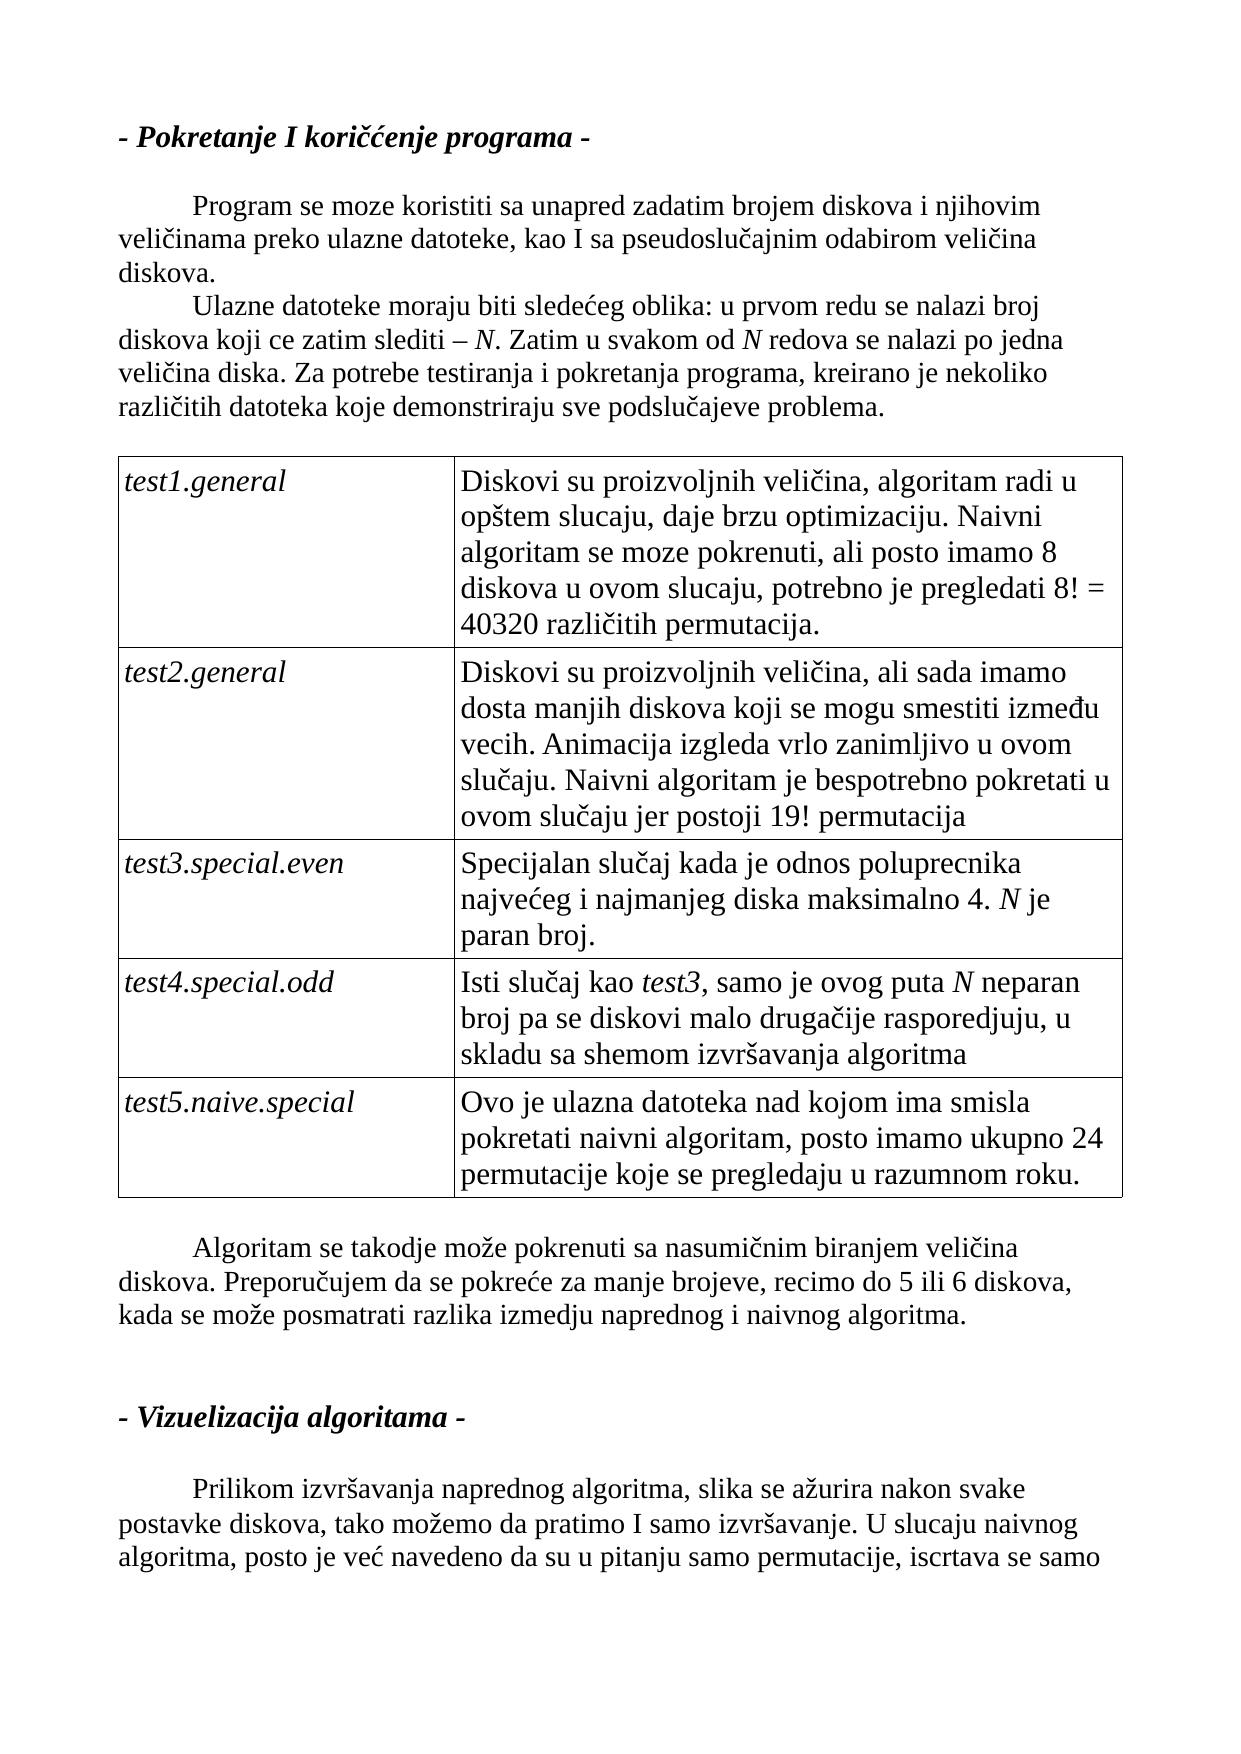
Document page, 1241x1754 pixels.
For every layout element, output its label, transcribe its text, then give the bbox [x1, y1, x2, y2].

text - Vizuelizacija algoritama - [118, 1398, 1122, 1434]
table_cell test3.special.even [119, 840, 454, 958]
text Ulazne datoteke moraju biti sledećeg oblika: u prvom redu se nalazi broj diskova koji ce zatim slediti – N. Zatim u svakom od N redova se nalazi po jedna veličina diska. Za potrebe testiranja i pokretanja programa, kreirano je nekoliko različitih datoteka koje demonstriraju sve podslučajeve problema. [118, 288, 1122, 422]
table_header Diskovi su proizvoljnih veličina, algoritam radi u opštem slucaju, daje brzu optimizaciju. Naivni algoritam se moze pokrenuti, ali posto imamo 8 diskova u ovom slucaju, potrebno je pregledati 8! = 40320 različitih permutacija. [455, 457, 1122, 647]
table_cell test2.general [119, 648, 454, 838]
table_cell Ovo je ulazna datoteka nad kojom ima smisla pokretati naivni algoritam, posto imamo ukupno 24 permutacije koje se pregledaju u razumnom roku. [455, 1078, 1122, 1197]
table_cell Specijalan slučaj kada je odnos poluprecnika najvećeg i najmanjeg diska maksimalno 4. N je paran broj. [455, 840, 1122, 958]
text Algoritam se takodje može pokrenuti sa nasumičnim biranjem veličina diskova. Preporučujem da se pokreće za manje brojeve, recimo do 5 ili 6 diskova, kada se može posmatrati razlika izmedju naprednog i naivnog algoritma. [118, 1230, 1122, 1331]
table_cell Isti slučaj kao test3, samo je ovog puta N neparan broj pa se diskovi malo drugačije rasporedjuju, u skladu sa shemom izvršavanja algoritma [455, 959, 1122, 1077]
text Prilikom izvršavanja naprednog algoritma, slika se ažurira nakon svake postavke diskova, tako možemo da pratimo I samo izvršavanje. U slucaju naivnog algoritma, posto je već navedeno da su u pitanju samo permutacije, iscrtava se samo [118, 1470, 1122, 1573]
table_header test1.general [119, 457, 454, 647]
table_cell test5.naive.special [119, 1078, 454, 1197]
text - Pokretanje I koričćenje programa - [118, 118, 1122, 154]
table_cell test4.special.odd [119, 959, 454, 1077]
text Program se moze koristiti sa unapred zadatim brojem diskova i njihovim veličinama preko ulazne datoteke, kao I sa pseudoslučajnim odabirom veličina diskova. [118, 188, 1122, 288]
table_cell Diskovi su proizvoljnih veličina, ali sada imamo dosta manjih diskova koji se mogu smestiti između vecih. Animacija izgleda vrlo zanimljivo u ovom slučaju. Naivni algoritam je bespotrebno pokretati u ovom slučaju jer postoji 19! permutacija [455, 648, 1122, 838]
